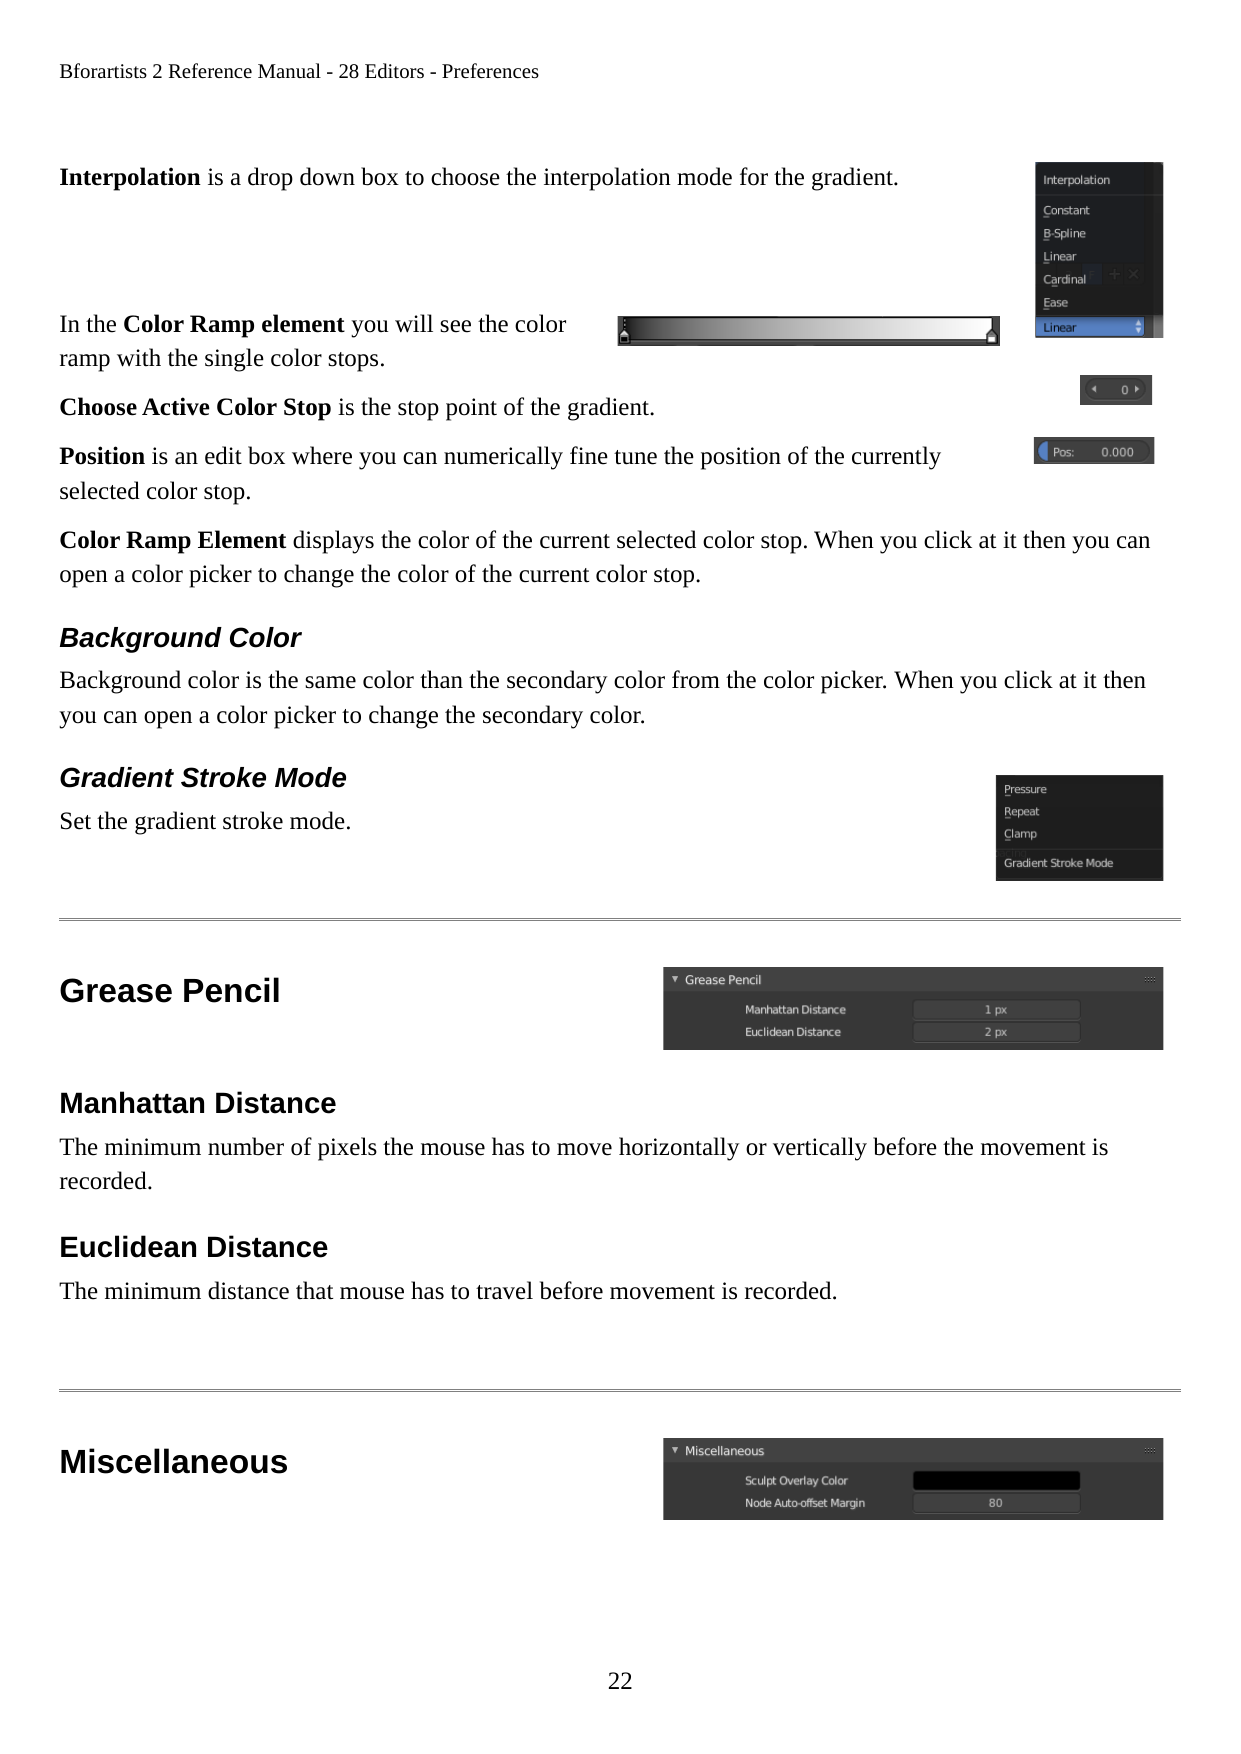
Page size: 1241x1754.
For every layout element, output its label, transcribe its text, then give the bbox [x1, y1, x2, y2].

subtitle Miscellaneous [59, 1441, 663, 1480]
subtitle [1164, 1441, 1181, 1480]
subtitle Gradient Stroke Mode [59, 761, 1181, 793]
text Set the gradient stroke mode. [59, 806, 995, 834]
text Position is an edit box where you can numerically fine tune the position of the currently selected color stop. [59, 441, 1181, 505]
text In the Color Ramp element you will see the color ramp with the single color stops. [59, 309, 1181, 372]
picture [663, 1438, 1164, 1520]
picture [1080, 375, 1153, 405]
picture [1035, 162, 1164, 338]
text Choose Active Color Stop is the stop point of the gradient. [59, 392, 1181, 421]
text The minimum distance that mouse has to travel before movement is recorded. [59, 1276, 1181, 1305]
text The minimum number of pixels the mouse has to move horizontally or vertically before the movement is recorded. [59, 1132, 1181, 1195]
subtitle [1164, 971, 1181, 1009]
text Background color is the same color than the secondary color from the color picker. When you click at it then you can open a color picker to change the secondary color. [59, 665, 1181, 729]
picture [995, 775, 1164, 881]
picture [1033, 437, 1155, 464]
subtitle Euclidean Distance [59, 1230, 1181, 1264]
subtitle Grease Pencil [59, 971, 663, 1009]
picture [617, 316, 1000, 346]
subtitle Background Color [59, 621, 1181, 653]
subtitle Manhattan Distance [59, 1086, 1181, 1119]
text Color Ramp Element displays the color of the current selected color stop. When you click at it then you can open a color picker to change the color of the current color stop. [59, 525, 1181, 588]
text Interpolation is a drop down box to choose the interpolation mode for the gradient. [59, 162, 1035, 190]
picture [663, 967, 1164, 1050]
